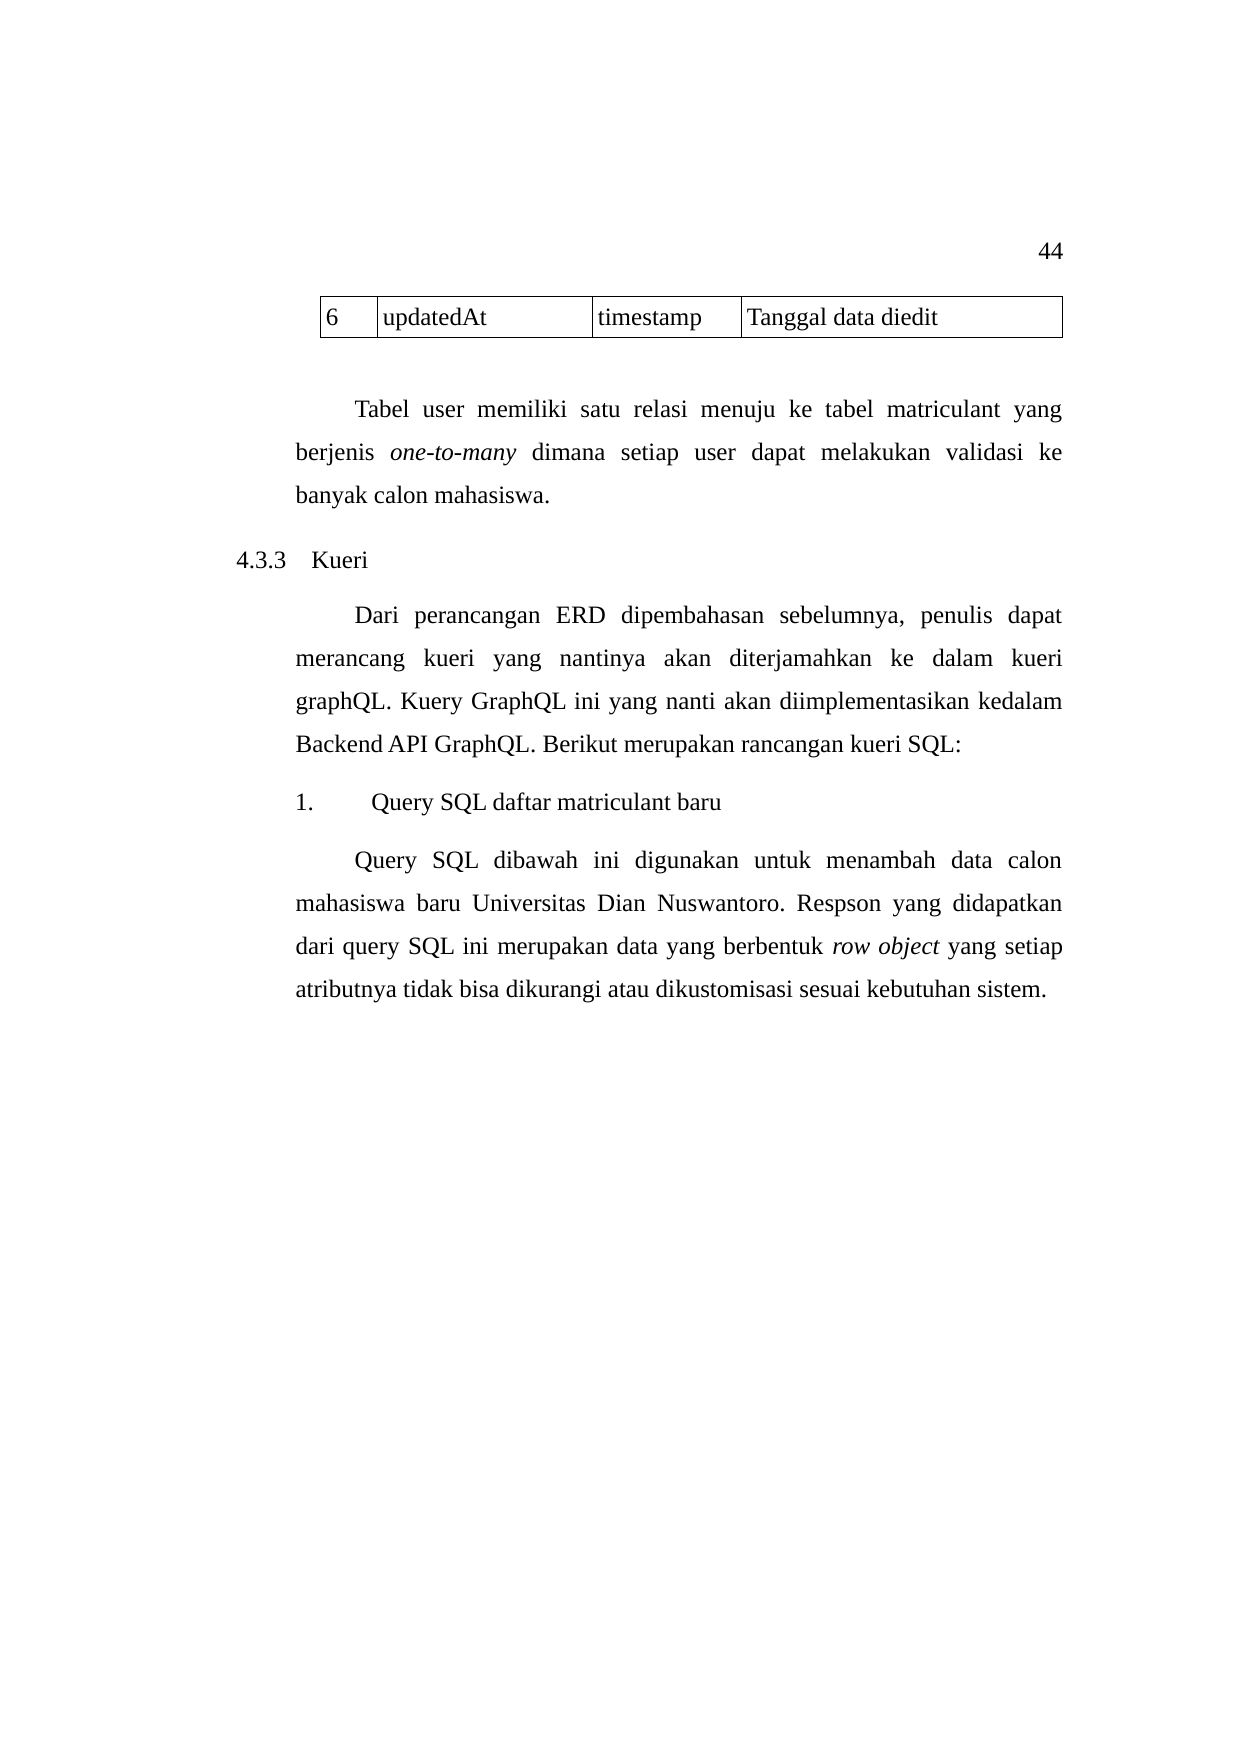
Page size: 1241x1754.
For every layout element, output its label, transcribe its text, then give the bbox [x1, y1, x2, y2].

table_cell Tanggal data diedit [742, 297, 1062, 337]
text Tabel user memiliki satu relasi menuju ke tabel matriculant yang berjenis one-to-many dimana setiap user dapat melakukan validasi ke banyak calon mahasiswa. [295, 394, 1063, 509]
subtitle Kueri [236, 545, 1063, 573]
list Query SQL daftar matriculant baru [295, 787, 1063, 816]
text Query SQL dibawah ini digunakan untuk menambah data calon mahasiswa baru Universitas Dian Nuswantoro. Respson yang didapatkan dari query SQL ini merupakan data yang berbentuk row object yang setiap atributnya tidak bisa dikurangi atau dikustomisasi sesuai kebutuhan sistem. [295, 845, 1063, 1003]
table_cell updatedAt [378, 297, 592, 337]
table_cell 6 [321, 297, 377, 337]
text Dari perancangan ERD dipembahasan sebelumnya, penulis dapat merancang kueri yang nantinya akan diterjamahkan ke dalam kueri graphQL. Kuery GraphQL ini yang nanti akan diimplementasikan kedalam Backend API GraphQL. Berikut merupakan rancangan kueri SQL: [295, 600, 1063, 758]
table_cell timestamp [593, 297, 741, 337]
